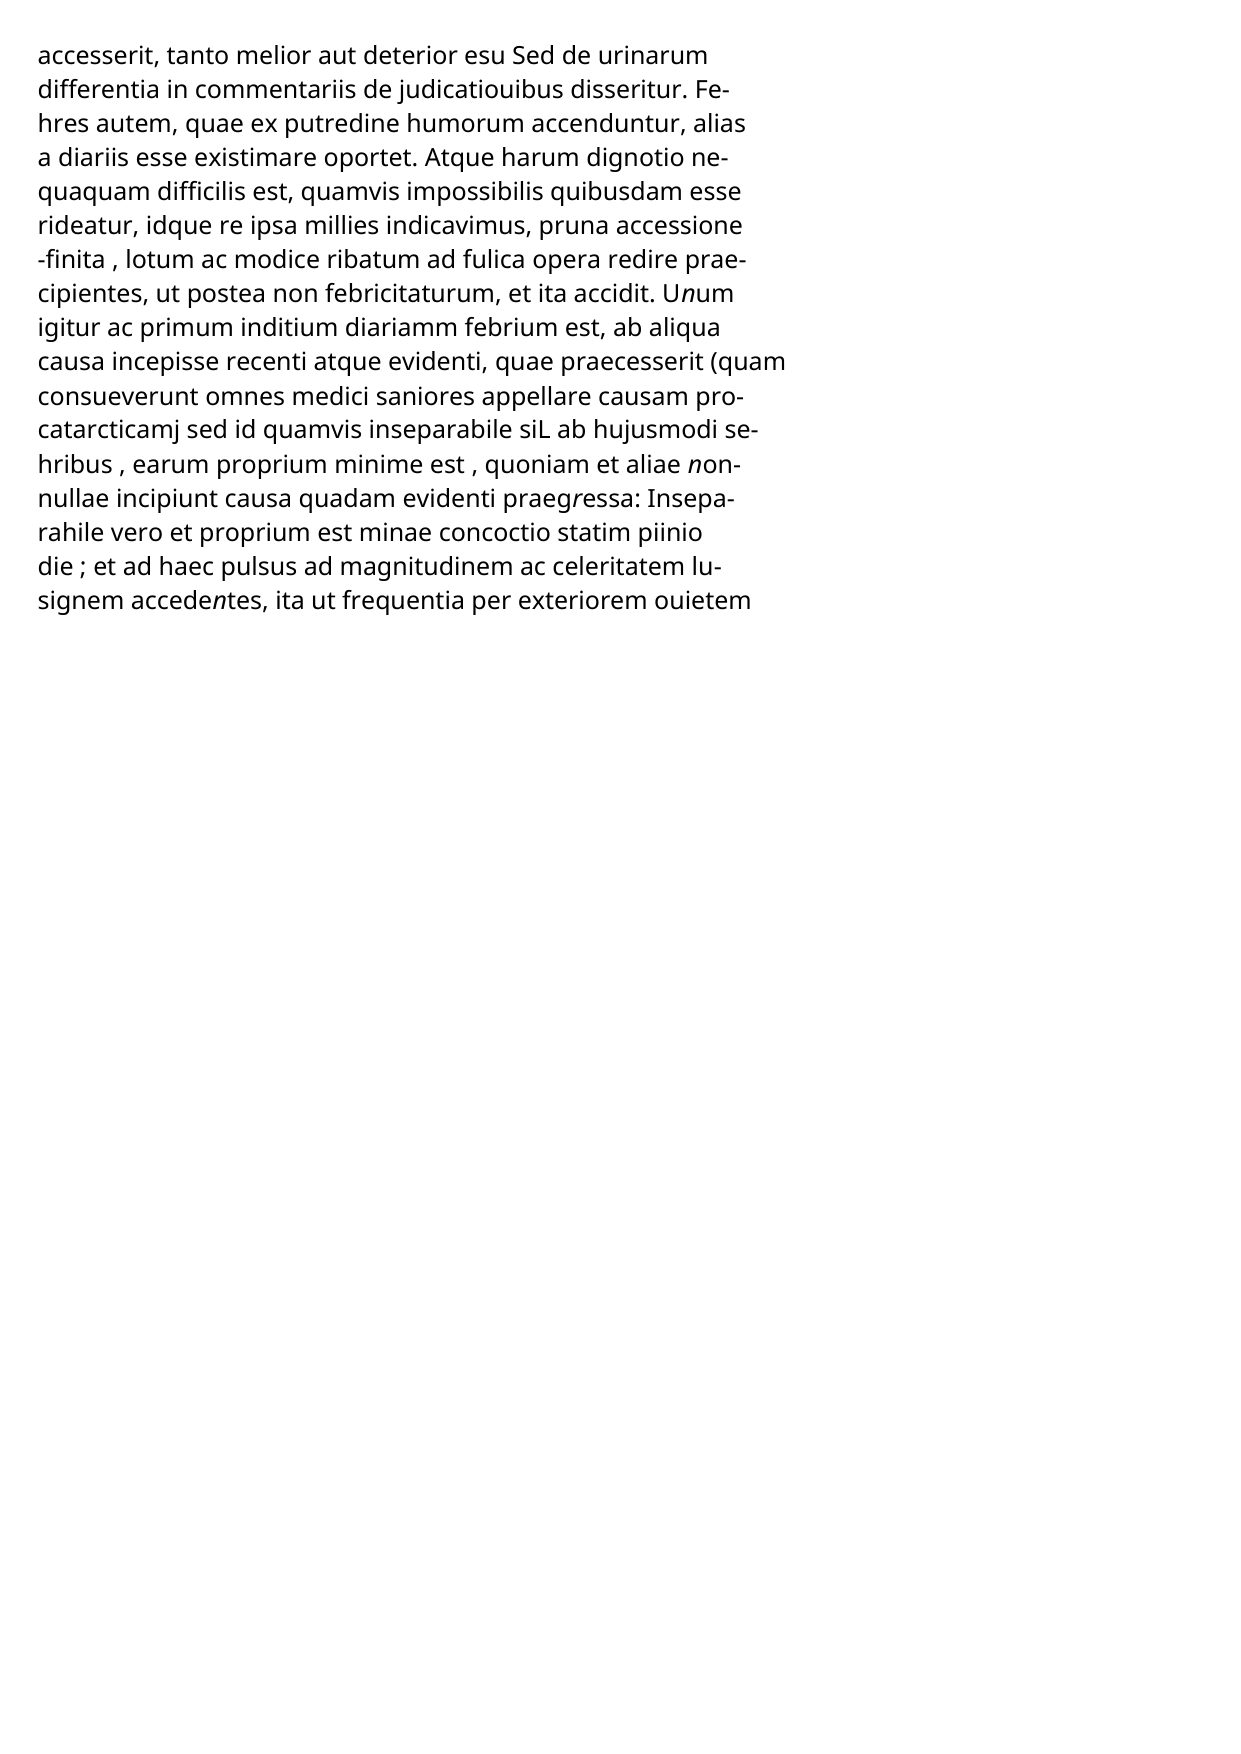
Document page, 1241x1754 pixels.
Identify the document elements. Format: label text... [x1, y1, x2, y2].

text accesserit, tanto melior aut deterior esu Sed de urinarum differentia in commentariis de judicatiouibus disseritur. Fe- hres autem, quae ex putredine humorum accenduntur, alias a diariis esse existimare oportet. Atque harum dignotio ne- quaquam difficilis est, quamvis impossibilis quibusdam esse rideatur, idque re ipsa millies indicavimus, pruna accessione -finita , lotum ac modice ribatum ad fulica opera redire prae- cipientes, ut postea non febricitaturum, et ita accidit. Unum igitur ac primum inditium diariamm febrium est, ab aliqua causa incepisse recenti atque evidenti, quae praecesserit (quam consueverunt omnes medici saniores appellare causam pro- catarcticamj sed id quamvis inseparabile siL ab hujusmodi se- hribus , earum proprium minime est , quoniam et aliae non- nullae incipiunt causa quadam evidenti praegressa: Insepa- rahile vero et proprium est minae concoctio statim piinio die ; et ad haec pulsus ad magnitudinem ac celeritatem lu- signem accedentes, ita ut frequentia per exteriorem ouietem [37, 37, 1203, 617]
